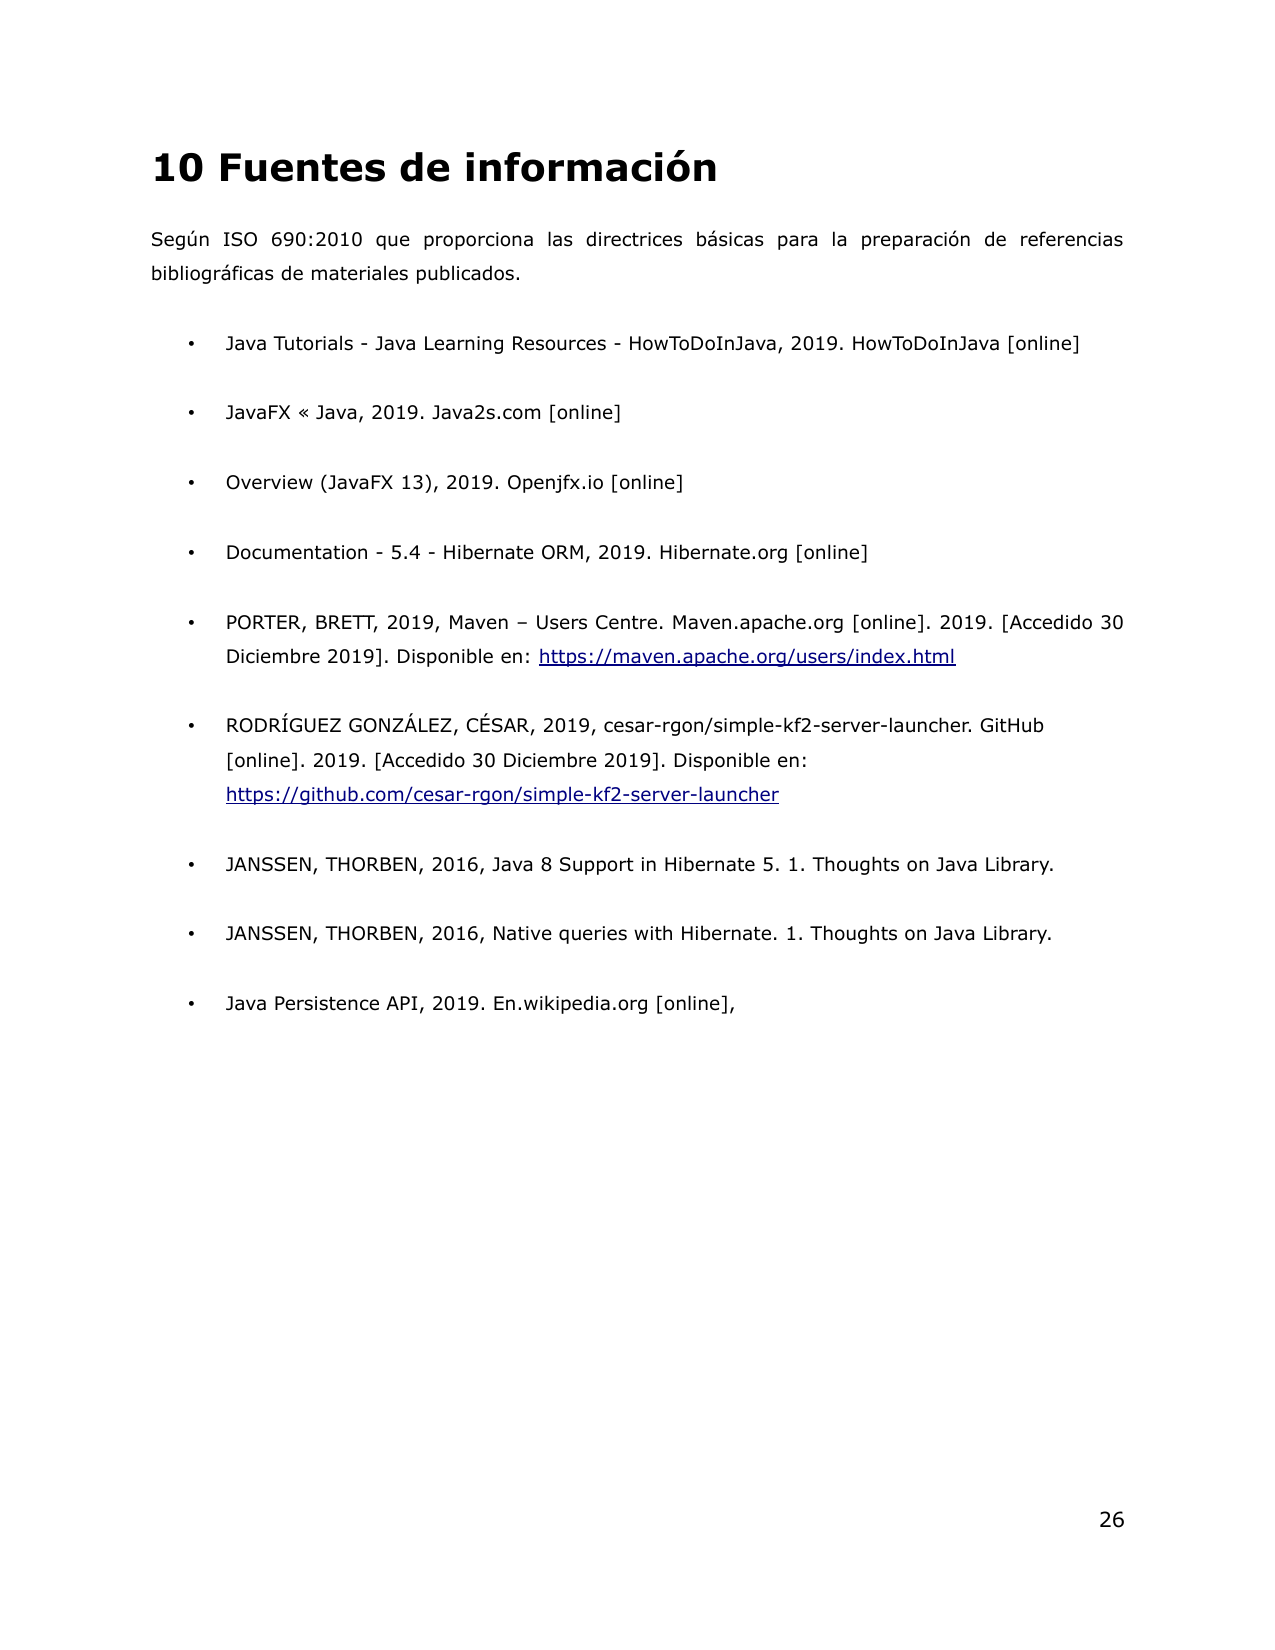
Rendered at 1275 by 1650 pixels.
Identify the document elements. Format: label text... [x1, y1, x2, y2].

list Java Persistence API, 2019. En.wikipedia.org [online], [188, 992, 1125, 1014]
list JavaFX « Java, 2019. Java2s.com [online] [188, 401, 1125, 424]
list JANSSEN, THORBEN, 2016, Java 8 Support in Hibernate 5. 1. Thoughts on Java Library. [188, 852, 1125, 875]
list JANSSEN, THORBEN, 2016, Native queries with Hibernate. 1. Thoughts on Java Library. [188, 922, 1125, 945]
subtitle Fuentes de información [151, 143, 1125, 189]
list Documentation - 5.4 - Hibernate ORM, 2019. Hibernate.org [online] [188, 540, 1125, 563]
list Java Tutorials - Java Learning Resources - HowToDoInJava, 2019. HowToDoInJava [online] [188, 331, 1125, 354]
list Overview (JavaFX 13), 2019. Openjfx.io [online] [188, 471, 1125, 493]
list RODRÍGUEZ GONZÁLEZ, CÉSAR, 2019, cesar-rgon/simple-kf2-server-launcher. GitHub [online]. 2019. [Accedido 30 Diciembre 2019]. Disponible en: https://github.com/cesar-rgon/simple-kf2-server-launcher [188, 714, 1125, 805]
text Según ISO 690:2010 que proporciona las directrices básicas para la preparación de referencias bibliográficas de materiales publicados. [151, 227, 1125, 284]
list PORTER, BRETT, 2019, Maven – Users Centre. Maven.apache.org [online]. 2019. [Accedido 30 Diciembre 2019]. Disponible en: https://maven.apache.org/users/index.html [188, 610, 1125, 667]
